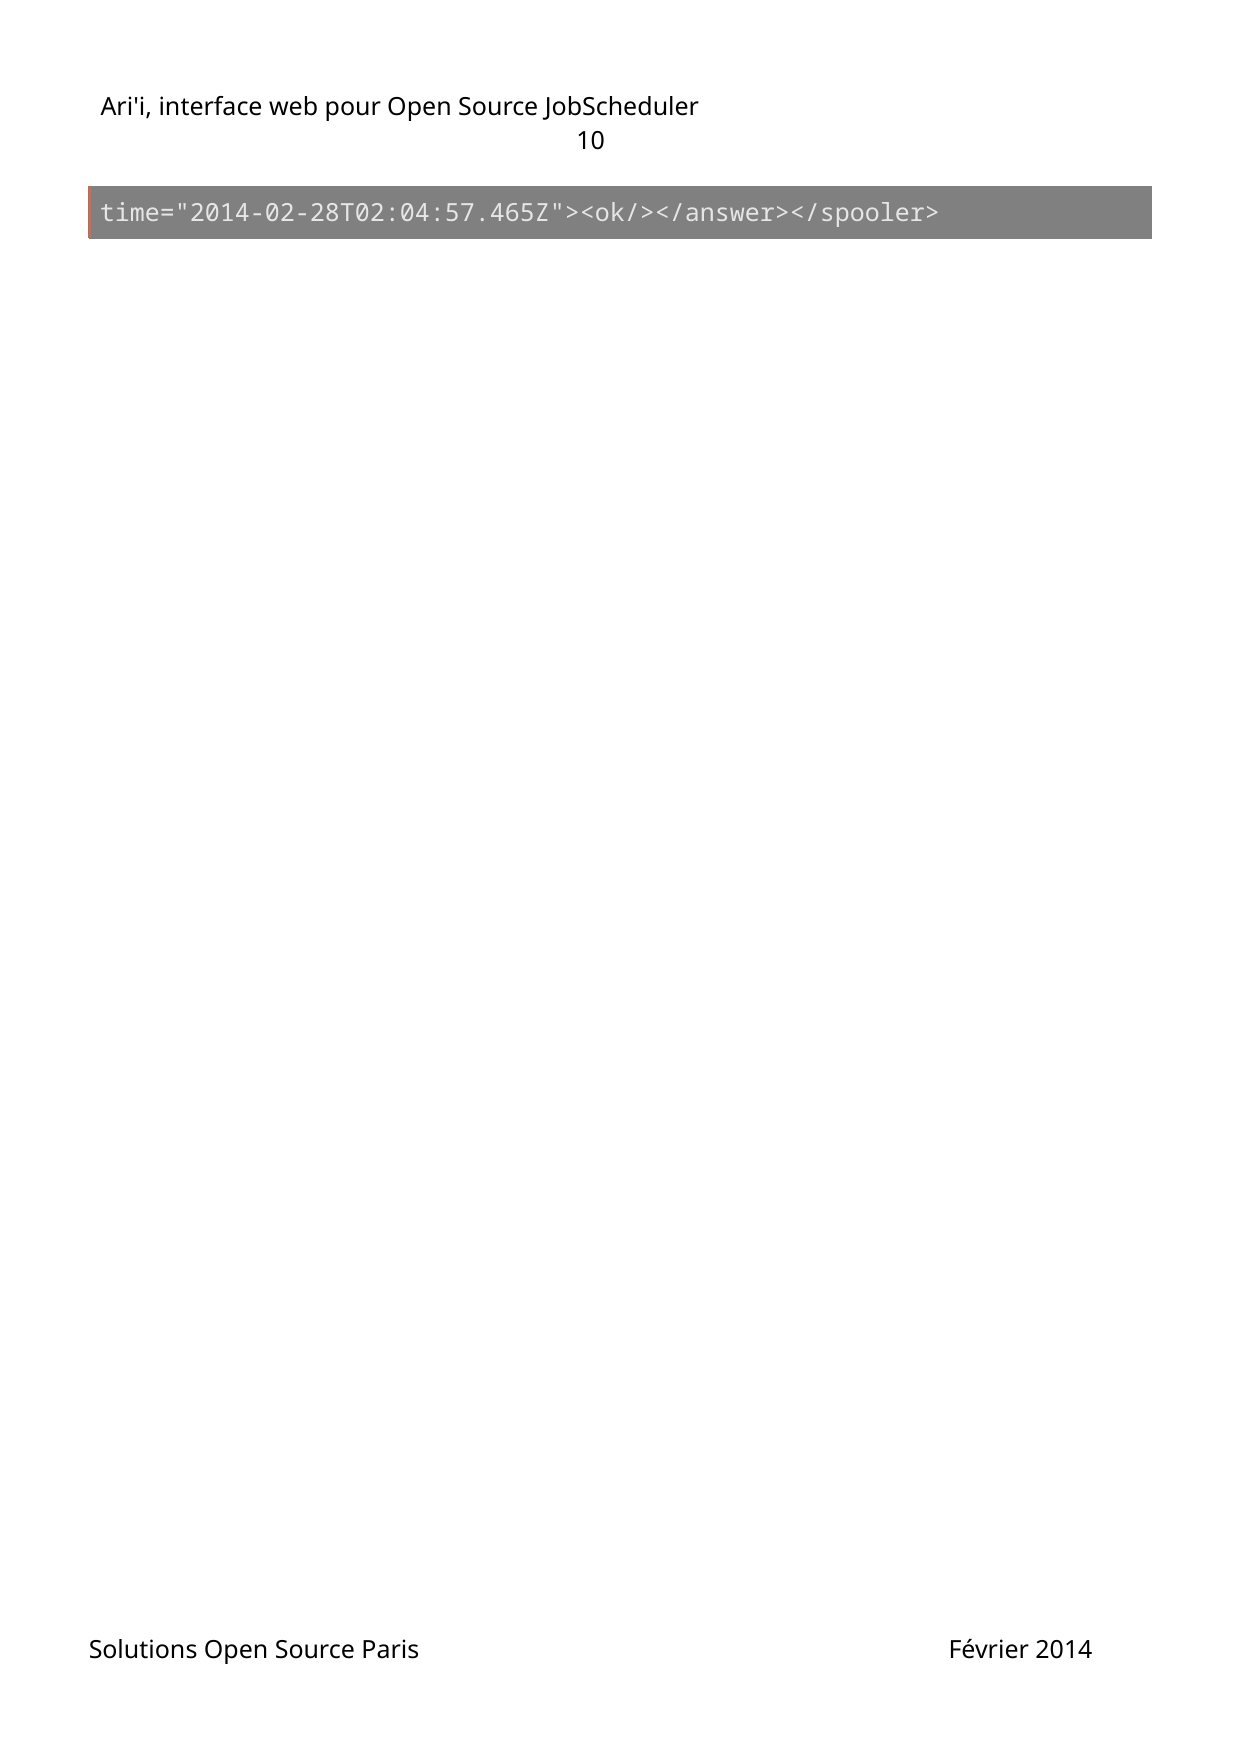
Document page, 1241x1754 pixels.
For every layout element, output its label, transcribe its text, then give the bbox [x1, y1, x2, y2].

text time="2014-02-28T02:04:57.465Z"><ok/></answer></spooler> [91, 187, 1151, 238]
